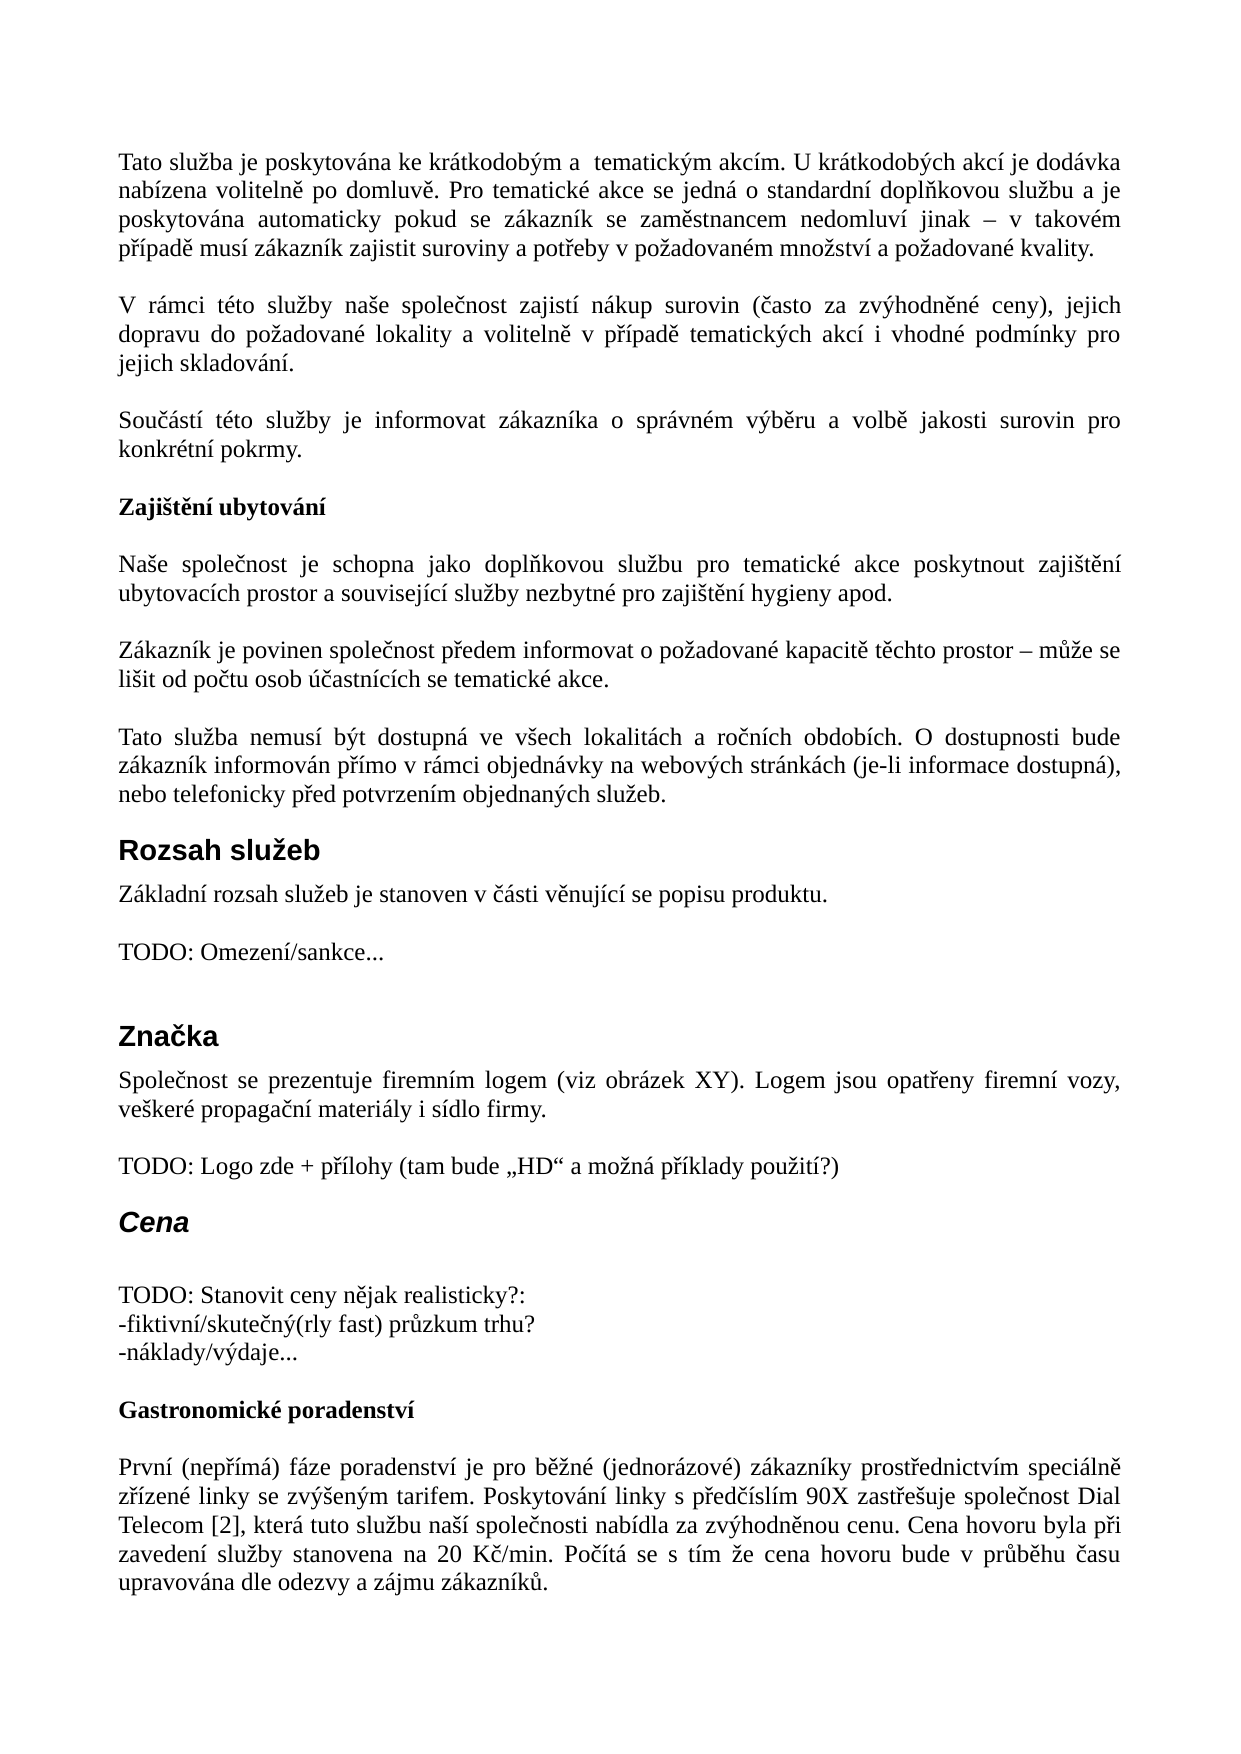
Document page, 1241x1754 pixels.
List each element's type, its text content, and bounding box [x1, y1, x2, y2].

text -náklady/výdaje... [118, 1337, 1122, 1366]
text Naše společnost je schopna jako doplňkovou službu pro tematické akce poskytnout zajištění ubytovacích prostor a související služby nezbytné pro zajištění hygieny apod. [118, 549, 1122, 607]
text Tato služba je poskytována ke krátkodobým a tematickým akcím. U krátkodobých akcí je dodávka nabízena volitelně po domluvě. Pro tematické akce se jedná o standardní doplňkovou službu a je poskytována automaticky pokud se zákazník se zaměstnancem nedomluví jinak – v takovém případě musí zákazník zajistit suroviny a potřeby v požadovaném množství a požadované kvality. [118, 147, 1122, 262]
text Společnost se prezentuje firemním logem (viz obrázek XY). Logem jsou opatřeny firemní vozy, veškeré propagační materiály i sídlo firmy. [118, 1065, 1122, 1123]
text Zajištění ubytování [118, 492, 1122, 521]
text -fiktivní/skutečný(rly fast) průzkum trhu? [118, 1309, 1122, 1337]
text TODO: Omezení/sankce... [118, 937, 1122, 965]
text Součástí této služby je informovat zákazníka o správném výběru a volbě jakosti surovin pro konkrétní pokrmy. [118, 406, 1122, 463]
subtitle Rozsah služeb [118, 833, 1122, 867]
text Zákazník je povinen společnost předem informovat o požadované kapacitě těchto prostor – může se lišit od počtu osob účastnících se tematické akce. [118, 636, 1122, 693]
text TODO: Stanovit ceny nějak realisticky?: [118, 1280, 1122, 1309]
text Tato služba nemusí být dostupná ve všech lokalitách a ročních obdobích. O dostupnosti bude zákazník informován přímo v rámci objednávky na webových stránkách (je-li informace dostupná), nebo telefonicky před potvrzením objednaných služeb. [118, 722, 1122, 808]
text První (nepřímá) fáze poradenství je pro běžné (jednorázové) zákazníky prostřednictvím speciálně zřízené linky se zvýšeným tarifem. Poskytování linky s předčíslím 90X zastřešuje společnost Dial Telecom [2], která tuto službu naší společnosti nabídla za zvýhodněnou cenu. Cena hovoru byla při zavedení služby stanovena na 20 Kč/min. Počítá se s tím že cena hovoru bude v průběhu času upravována dle odezvy a zájmu zákazníků. [118, 1452, 1122, 1596]
text Základní rozsah služeb je stanoven v části věnující se popisu produktu. [118, 879, 1122, 908]
subtitle Značka [118, 1019, 1122, 1053]
text TODO: Logo zde + přílohy (tam bude „HD“ a možná příklady použití?) [118, 1151, 1122, 1180]
text V rámci této služby naše společnost zajistí nákup surovin (často za zvýhodněné ceny), jejich dopravu do požadované lokality a volitelně v případě tematických akcí i vhodné podmínky pro jejich skladování. [118, 291, 1122, 377]
text Gastronomické poradenství [118, 1395, 1122, 1424]
subtitle Cena [118, 1205, 1122, 1239]
